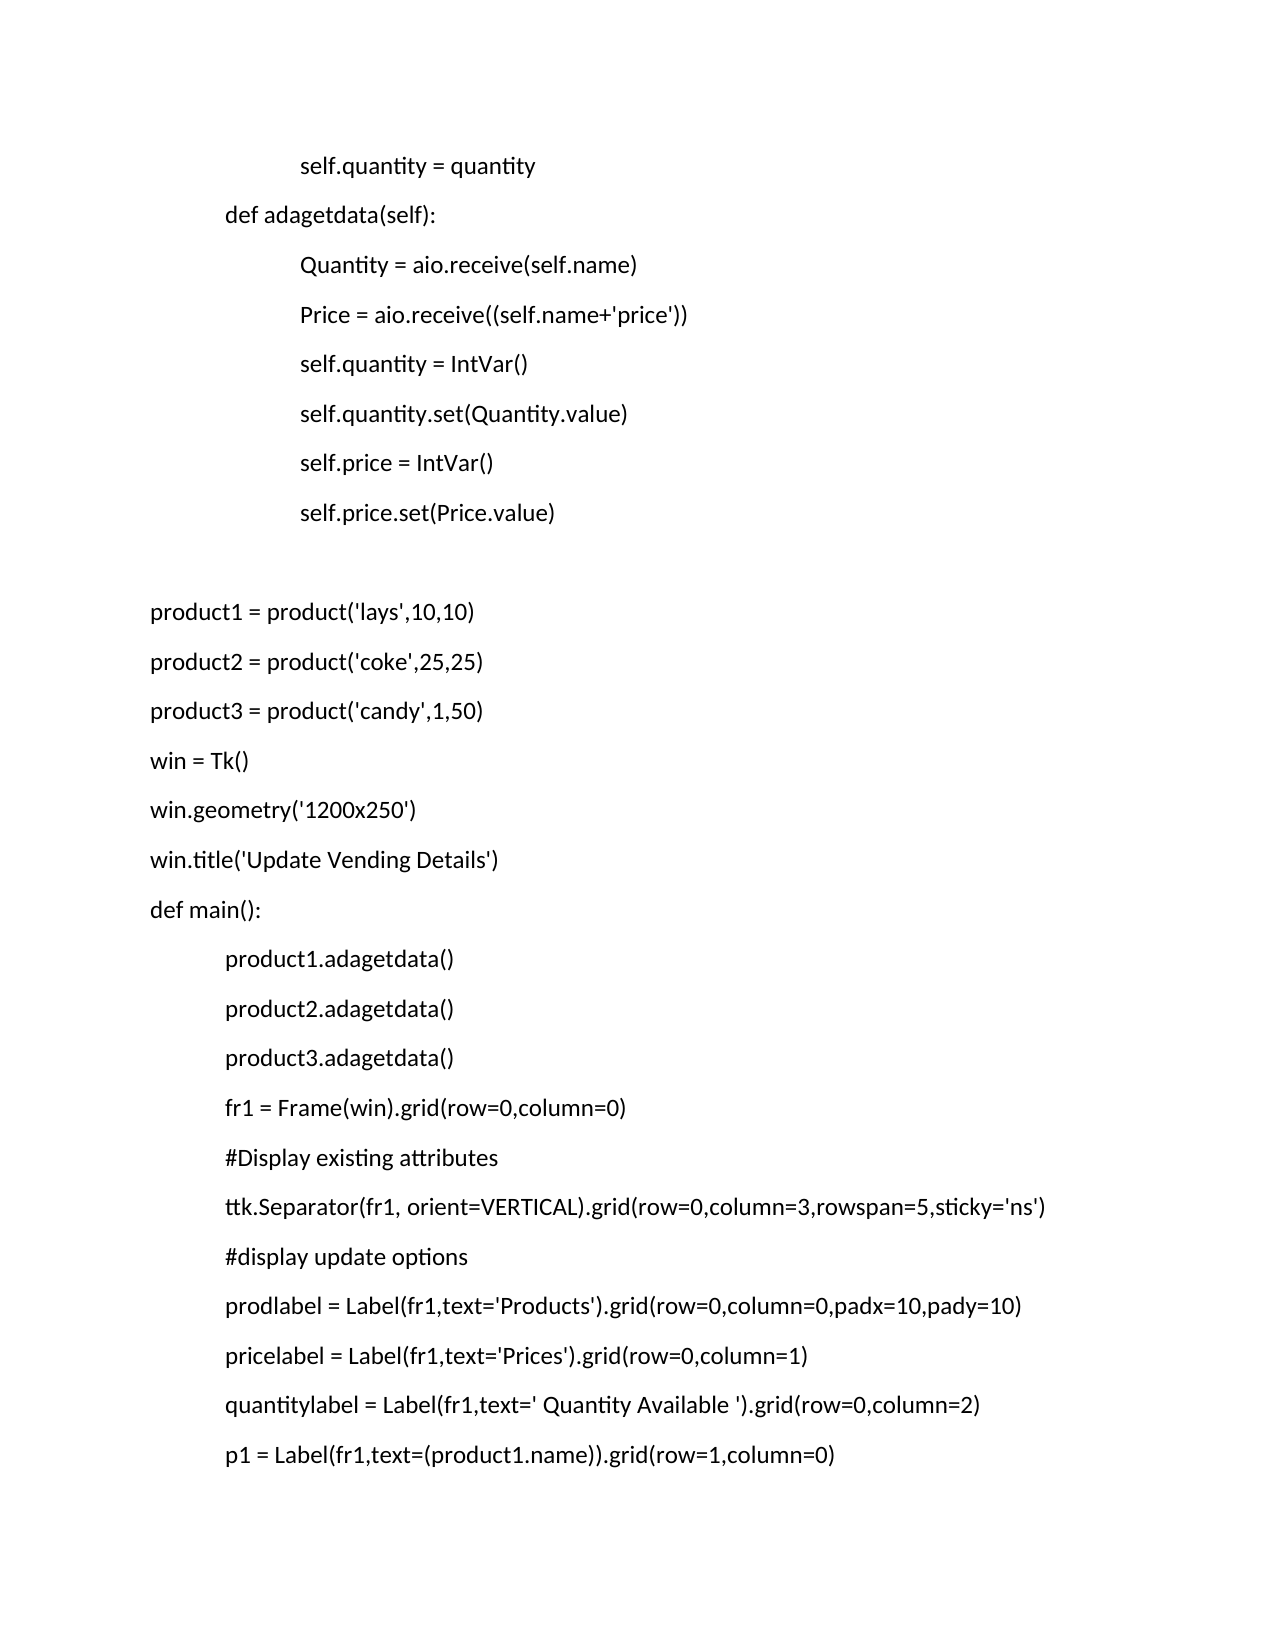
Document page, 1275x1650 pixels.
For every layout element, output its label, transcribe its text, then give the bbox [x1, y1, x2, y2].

text #Display existing attributes [150, 1142, 1125, 1172]
text product1 = product('lays',10,10) [150, 596, 1125, 627]
text win.title('Update Vending Details') [150, 844, 1125, 875]
text product3 = product('candy',1,50) [150, 695, 1125, 726]
text win = Tk() [150, 745, 1125, 776]
text ttk.Separator(fr1, orient=VERTICAL).grid(row=0,column=3,rowspan=5,sticky='ns') [150, 1191, 1125, 1222]
text def main(): [150, 894, 1125, 924]
text #display update options [150, 1241, 1125, 1271]
text Quantity = aio.receive(self.name) [150, 249, 1125, 280]
text self.price.set(Price.value) [150, 497, 1125, 528]
text self.price = IntVar() [150, 447, 1125, 478]
text product2.adagetdata() [150, 993, 1125, 1023]
text win.geometry('1200x250') [150, 794, 1125, 825]
text p1 = Label(fr1,text=(product1.name)).grid(row=1,column=0) [150, 1439, 1125, 1470]
text def adagetdata(self): [150, 199, 1125, 230]
text fr1 = Frame(win).grid(row=0,column=0) [150, 1092, 1125, 1123]
text pricelabel = Label(fr1,text='Prices').grid(row=0,column=1) [150, 1340, 1125, 1371]
text self.quantity = IntVar() [150, 348, 1125, 379]
text product2 = product('coke',25,25) [150, 646, 1125, 676]
text self.quantity.set(Quantity.value) [150, 398, 1125, 428]
text product3.adagetdata() [150, 1042, 1125, 1073]
text quantitylabel = Label(fr1,text=' Quantity Available ').grid(row=0,column=2) [150, 1389, 1125, 1420]
text product1.adagetdata() [150, 943, 1125, 974]
text prodlabel = Label(fr1,text='Products').grid(row=0,column=0,padx=10,pady=10) [150, 1290, 1125, 1321]
text self.quantity = quantity [150, 150, 1125, 181]
text Price = aio.receive((self.name+'price')) [150, 299, 1125, 329]
